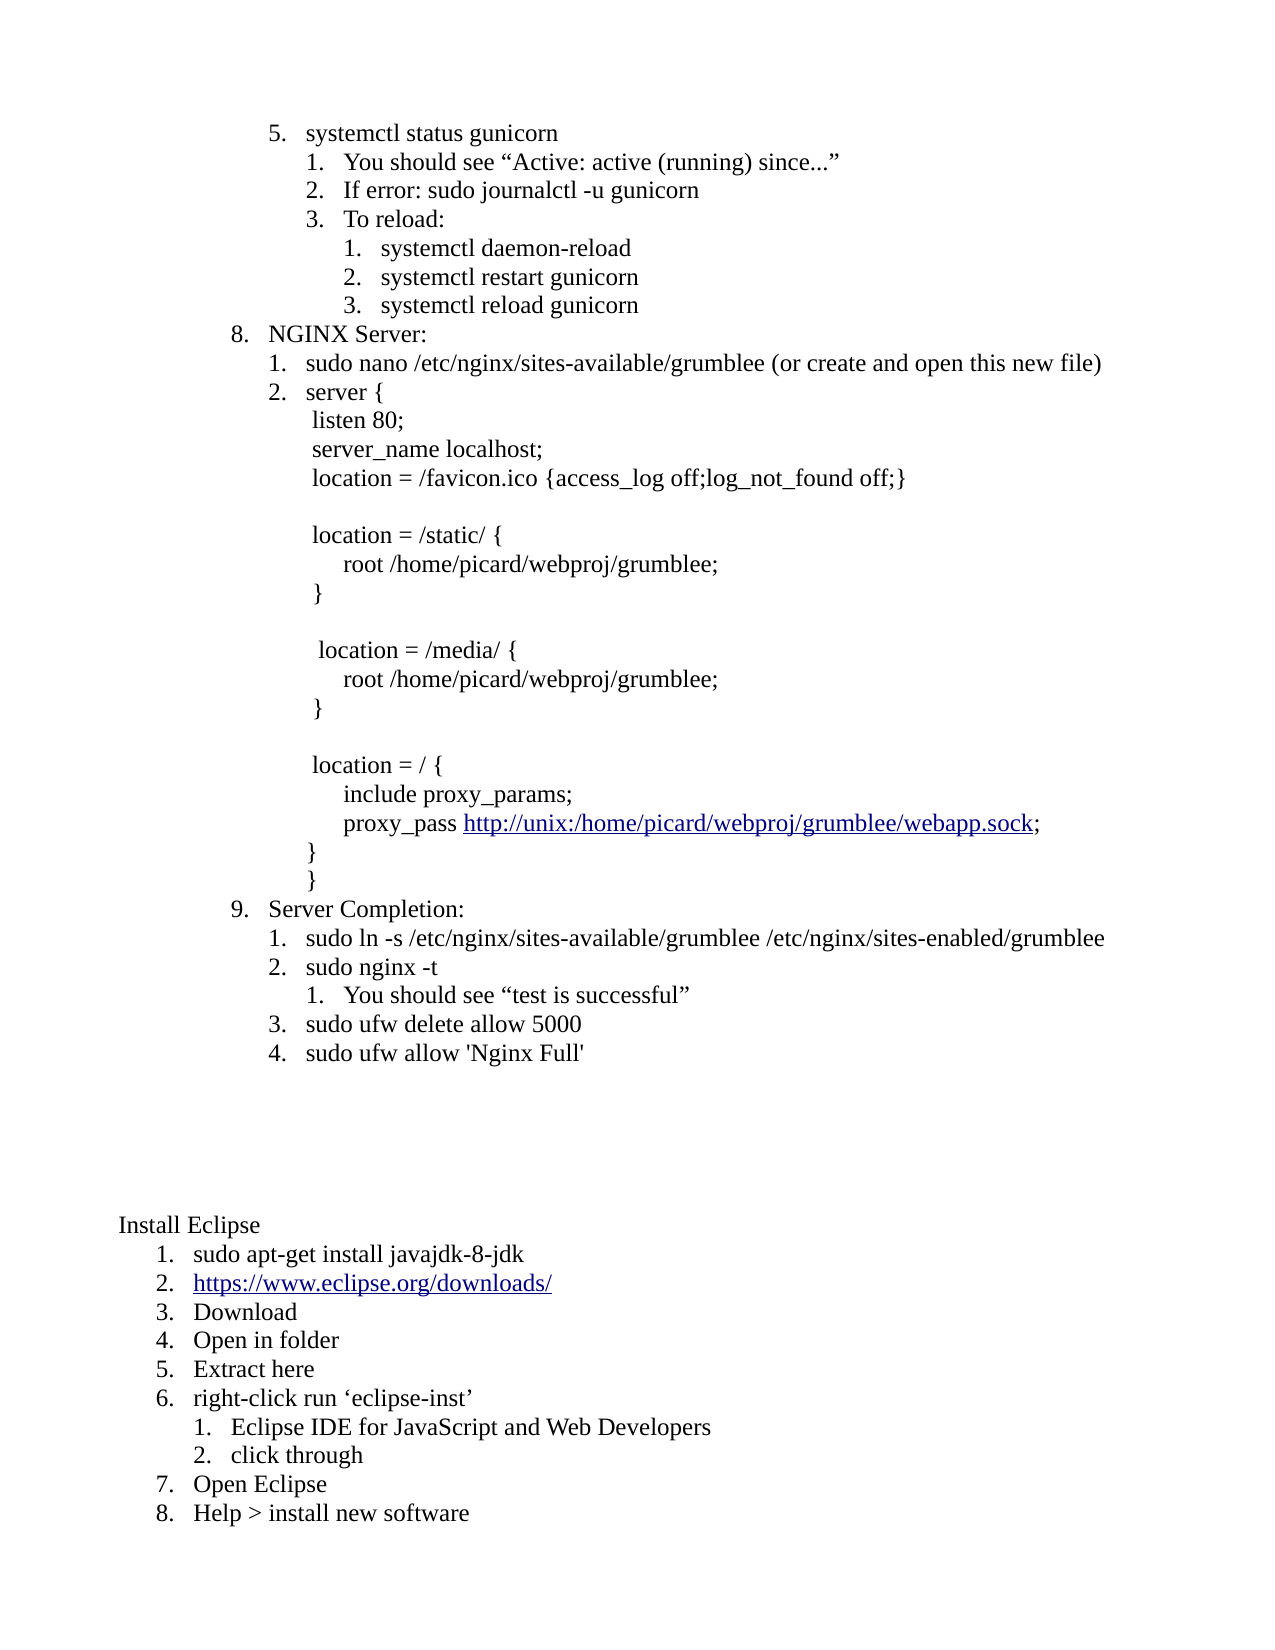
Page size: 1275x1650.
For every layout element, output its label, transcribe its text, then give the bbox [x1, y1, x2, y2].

list Server Completion: [231, 894, 1157, 923]
list Extract here [156, 1354, 1157, 1383]
list Open Eclipse [156, 1469, 1157, 1498]
list If error: sudo journalctl -u gunicorn [306, 176, 1157, 204]
list sudo nano /etc/nginx/sites-available/grumblee (or create and open this new file) [268, 348, 1157, 377]
list NGINX Server: [231, 319, 1157, 348]
list sudo ln -s /etc/nginx/sites-available/grumblee /etc/nginx/sites-enabled/grumblee [268, 923, 1157, 952]
list server { listen 80; server_name localhost; location = /favicon.ico {access_log off;log_not_found off;} location = /static/ { root /home/picard/webproj/grumblee; } location = /media/ { root /home/picard/webproj/grumblee; } location = / { include proxy_params; proxy_pass http://unix:/home/picard/webproj/grumblee/webapp.sock; } } [268, 377, 1157, 894]
list You should see “Active: active (running) since...” [306, 147, 1157, 176]
list sudo ufw allow 'Nginx Full' [268, 1038, 1157, 1067]
list systemctl reload gunicorn [343, 291, 1157, 319]
list Help > install new software [156, 1498, 1157, 1527]
list Eclipse IDE for JavaScript and Web Developers [193, 1412, 1157, 1441]
list sudo ufw delete allow 5000 [268, 1009, 1157, 1038]
list sudo nginx -t [268, 952, 1157, 981]
list systemctl daemon-reload [343, 233, 1157, 262]
list Download [156, 1297, 1157, 1326]
list sudo apt-get install javajdk-8-jdk [156, 1239, 1157, 1268]
list right-click run ‘eclipse-inst’ [156, 1383, 1157, 1412]
list https://www.eclipse.org/downloads/ [156, 1268, 1157, 1297]
list You should see “test is successful” [306, 981, 1157, 1009]
text Install Eclipse [118, 1211, 1157, 1239]
list click through [193, 1441, 1157, 1469]
list Open in folder [156, 1326, 1157, 1354]
list To reload: [306, 204, 1157, 233]
list systemctl restart gunicorn [343, 262, 1157, 291]
list systemctl status gunicorn [268, 118, 1157, 147]
